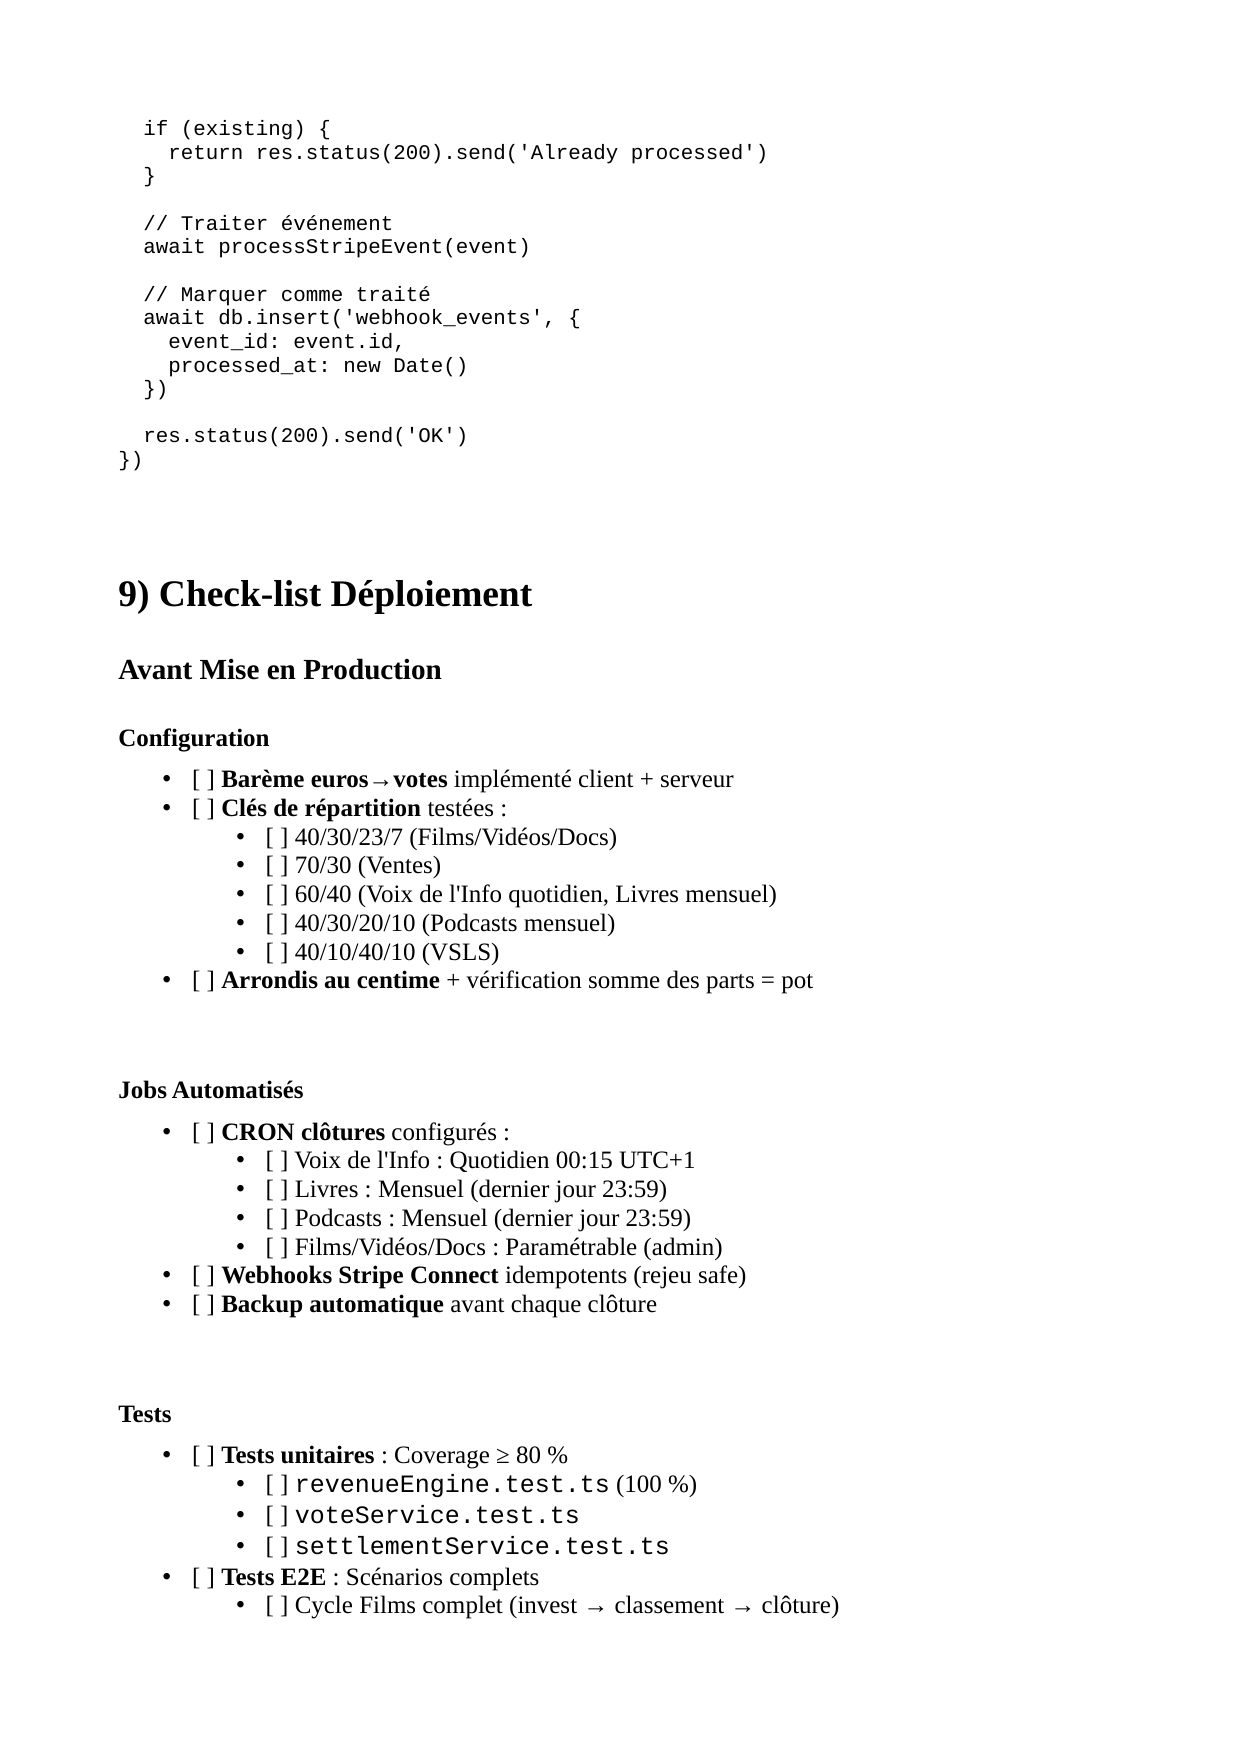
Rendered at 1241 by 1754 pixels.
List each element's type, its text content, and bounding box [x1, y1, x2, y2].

list [ ] Tests unitaires : Coverage ≥ 80 % [162, 1441, 1122, 1469]
subtitle Avant Mise en Production [118, 652, 1122, 685]
list [ ] 40/10/40/10 (VSLS) [236, 937, 1122, 965]
subtitle Configuration [118, 723, 1122, 752]
text processed_at: new Date() [118, 354, 1122, 378]
list [ ] Webhooks Stripe Connect idempotents (rejeu safe) [162, 1260, 1122, 1289]
list [ ] Barème euros→votes implémenté client + serveur [162, 764, 1122, 793]
list [ ] 40/30/20/10 (Podcasts mensuel) [236, 908, 1122, 937]
list [ ] Clés de répartition testées : [162, 793, 1122, 822]
text // Traiter événement [118, 213, 1122, 236]
text if (existing) { [118, 118, 1122, 142]
text event_id: event.id, [118, 331, 1122, 354]
list [ ] Arrondis au centime + vérification somme des parts = pot [162, 965, 1122, 994]
list [ ] Films/Vidéos/Docs : Paramétrable (admin) [236, 1232, 1122, 1260]
list [ ] settlementService.test.ts [236, 1531, 1122, 1562]
list [ ] Backup automatique avant chaque clôture [162, 1289, 1122, 1318]
subtitle Tests [118, 1399, 1122, 1428]
text } [118, 165, 1122, 189]
subtitle Jobs Automatisés [118, 1075, 1122, 1104]
list [ ] CRON clôtures configurés : [162, 1117, 1122, 1145]
text await db.insert('webhook_events', { [118, 307, 1122, 331]
list [ ] Livres : Mensuel (dernier jour 23:59) [236, 1174, 1122, 1203]
text return res.status(200).send('Already processed') [118, 142, 1122, 165]
list [ ] Podcasts : Mensuel (dernier jour 23:59) [236, 1203, 1122, 1232]
text // Marquer comme traité [118, 284, 1122, 307]
list [ ] revenueEngine.test.ts (100 %) [236, 1469, 1122, 1500]
list [ ] 70/30 (Ventes) [236, 850, 1122, 879]
text res.status(200).send('OK') [118, 426, 1122, 449]
list [ ] Cycle Films complet (invest → classement → clôture) [236, 1591, 1122, 1619]
subtitle 9) Check-list Déploiement [118, 571, 1122, 614]
text }) [118, 378, 1122, 402]
list [ ] Tests E2E : Scénarios complets [162, 1562, 1122, 1591]
text }) [118, 449, 1122, 473]
list [ ] Voix de l'Info : Quotidien 00:15 UTC+1 [236, 1145, 1122, 1174]
text await processStripeEvent(event) [118, 236, 1122, 260]
list [ ] 40/30/23/7 (Films/Vidéos/Docs) [236, 822, 1122, 850]
list [ ] 60/40 (Voix de l'Info quotidien, Livres mensuel) [236, 879, 1122, 908]
list [ ] voteService.test.ts [236, 1500, 1122, 1531]
